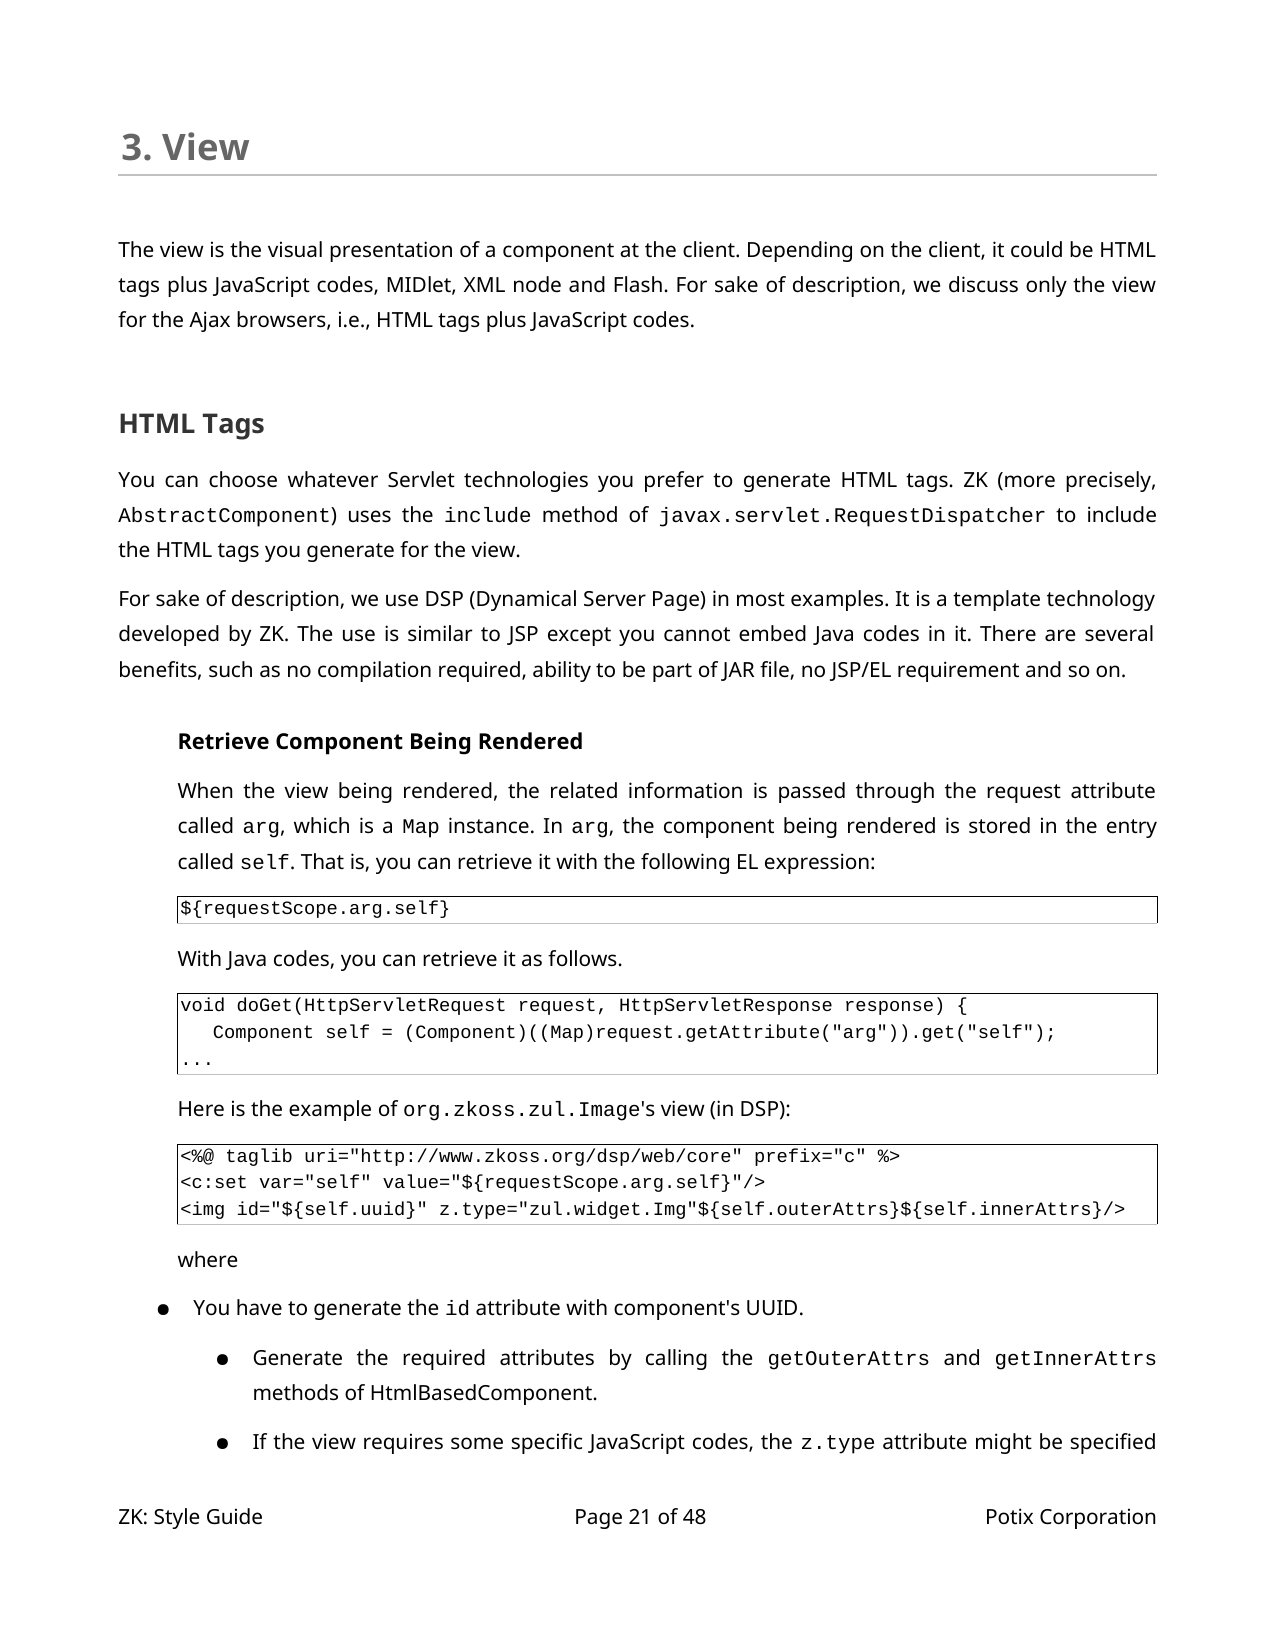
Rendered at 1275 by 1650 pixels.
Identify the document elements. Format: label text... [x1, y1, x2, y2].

text ${requestScope.arg.self} [178, 897, 1157, 923]
text You can choose whatever Servlet technologies you prefer to generate HTML tags. ZK (more precisely, AbstractComponent) uses the include method of javax.servlet.RequestDispatcher to include the HTML tags you generate for the view. [118, 465, 1157, 564]
list You have to generate the id attribute with component's UUID. [156, 1293, 1157, 1322]
subtitle HTML Tags [118, 404, 1157, 441]
text For sake of description, we use DSP (Dynamical Server Page) in most examples. It is a template technology developed by ZK. The use is similar to JSP except you cannot embed Java codes in it. There are several benefits, such as no compilation required, ability to be part of JAR file, no JSP/EL requirement and so on. [118, 584, 1157, 683]
list Generate the required attributes by calling the getOuterAttrs and getInnerAttrs methods of HtmlBasedComponent. [215, 1343, 1157, 1406]
text Here is the example of org.zkoss.zul.Image's view (in DSP): [177, 1094, 1157, 1123]
text The view is the visual presentation of a component at the client. Depending on the client, it could be HTML tags plus JavaScript codes, MIDlet, XML node and Flash. For sake of description, we discuss only the view for the Ajax browsers, i.e., HTML tags plus JavaScript codes. [118, 235, 1157, 333]
text Component self = (Component)((Map)request.getAttribute("arg")).get("self"); ... [178, 1020, 1157, 1074]
list If the view requires some specific JavaScript codes, the z.type attribute might be specified [215, 1427, 1157, 1456]
text void doGet(HttpServletRequest request, HttpServletResponse response) { [178, 994, 1157, 1017]
text With Java codes, you can retrieve it as follows. [177, 944, 1157, 972]
text where [177, 1245, 1157, 1273]
text <%@ taglib uri="http://www.zkoss.org/dsp/web/core" prefix="c" %> <c:set var="self" value="${requestScope.arg.self}"/> <img id="${self.uuid}" z.type="zul.widget.Img"${self.outerAttrs}${self.innerAttrs}/> [178, 1145, 1157, 1224]
subtitle 3. View [118, 118, 1157, 174]
text When the view being rendered, the related information is passed through the request attribute called arg, which is a Map instance. In arg, the component being rendered is stored in the entry called self. That is, you can retrieve it with the following EL expression: [177, 776, 1157, 875]
subtitle Retrieve Component Being Rendered [177, 726, 1157, 756]
